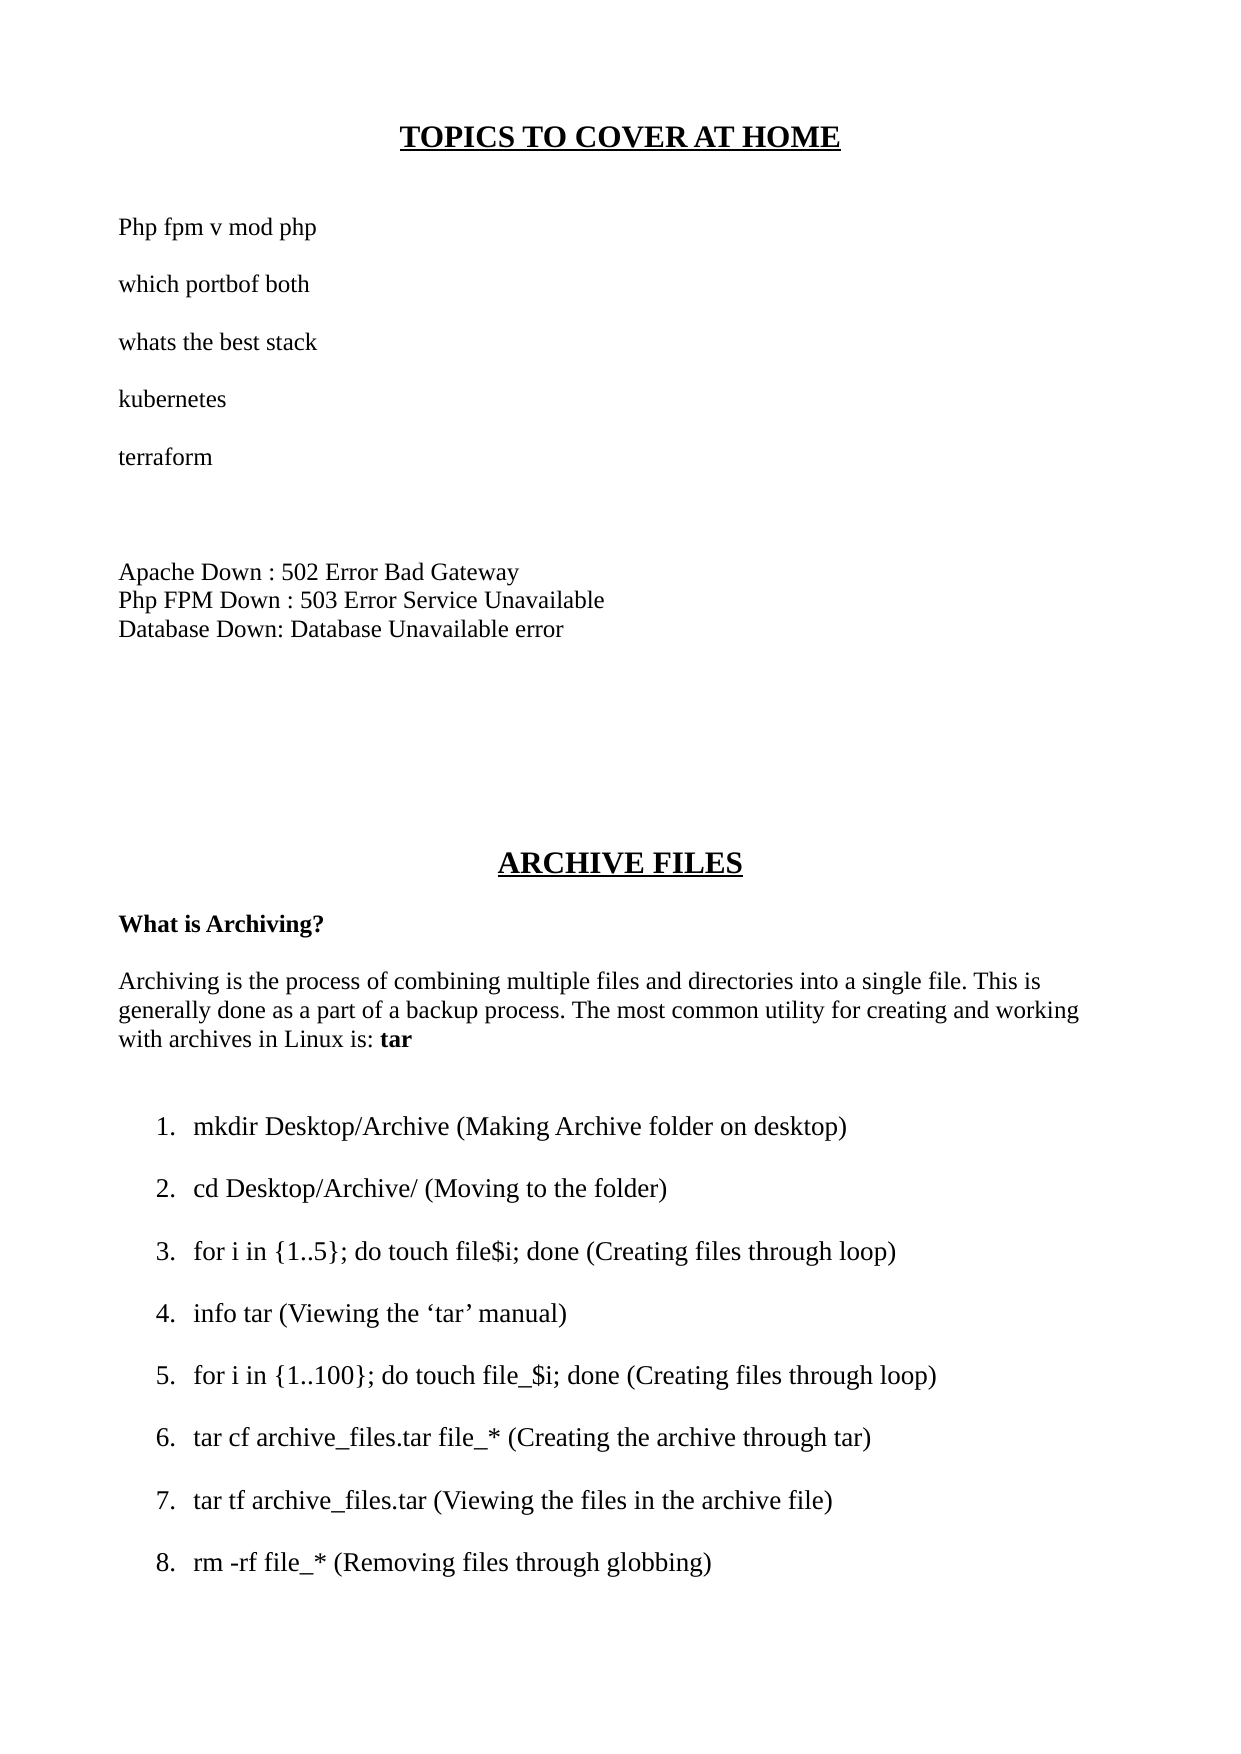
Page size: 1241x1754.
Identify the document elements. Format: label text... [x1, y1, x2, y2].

list info tar (Viewing the ‘tar’ manual) [156, 1297, 1122, 1328]
text Php fpm v mod php [118, 212, 1122, 240]
text terraform [118, 442, 1122, 470]
text which portbof both [118, 269, 1122, 298]
text kubernetes [118, 384, 1122, 413]
text Php FPM Down : 503 Error Service Unavailable [118, 585, 1122, 614]
list for i in {1..5}; do touch file$i; done (Creating files through loop) [156, 1234, 1122, 1266]
text Archiving is the process of combining multiple files and directories into a single file. This is generally done as a part of a backup process. The most common utility for creating and working with archives in Linux is: tar [118, 966, 1122, 1052]
text What is Archiving? [118, 909, 1122, 937]
list for i in {1..100}; do touch file_$i; done (Creating files through loop) [156, 1359, 1122, 1390]
text whats the best stack [118, 327, 1122, 355]
text Database Down: Database Unavailable error [118, 614, 1122, 643]
list rm -rf file_* (Removing files through globbing) [156, 1546, 1122, 1577]
list cd Desktop/Archive/ (Moving to the folder) [156, 1172, 1122, 1203]
list mkdir Desktop/Archive (Making Archive folder on desktop) [156, 1110, 1122, 1141]
list tar cf archive_files.tar file_* (Creating the archive through tar) [156, 1421, 1122, 1453]
text TOPICS TO COVER AT HOME [118, 118, 1122, 154]
text ARCHIVE FILES [118, 844, 1122, 880]
list tar tf archive_files.tar (Viewing the files in the archive file) [156, 1484, 1122, 1515]
text Apache Down : 502 Error Bad Gateway [118, 557, 1122, 585]
